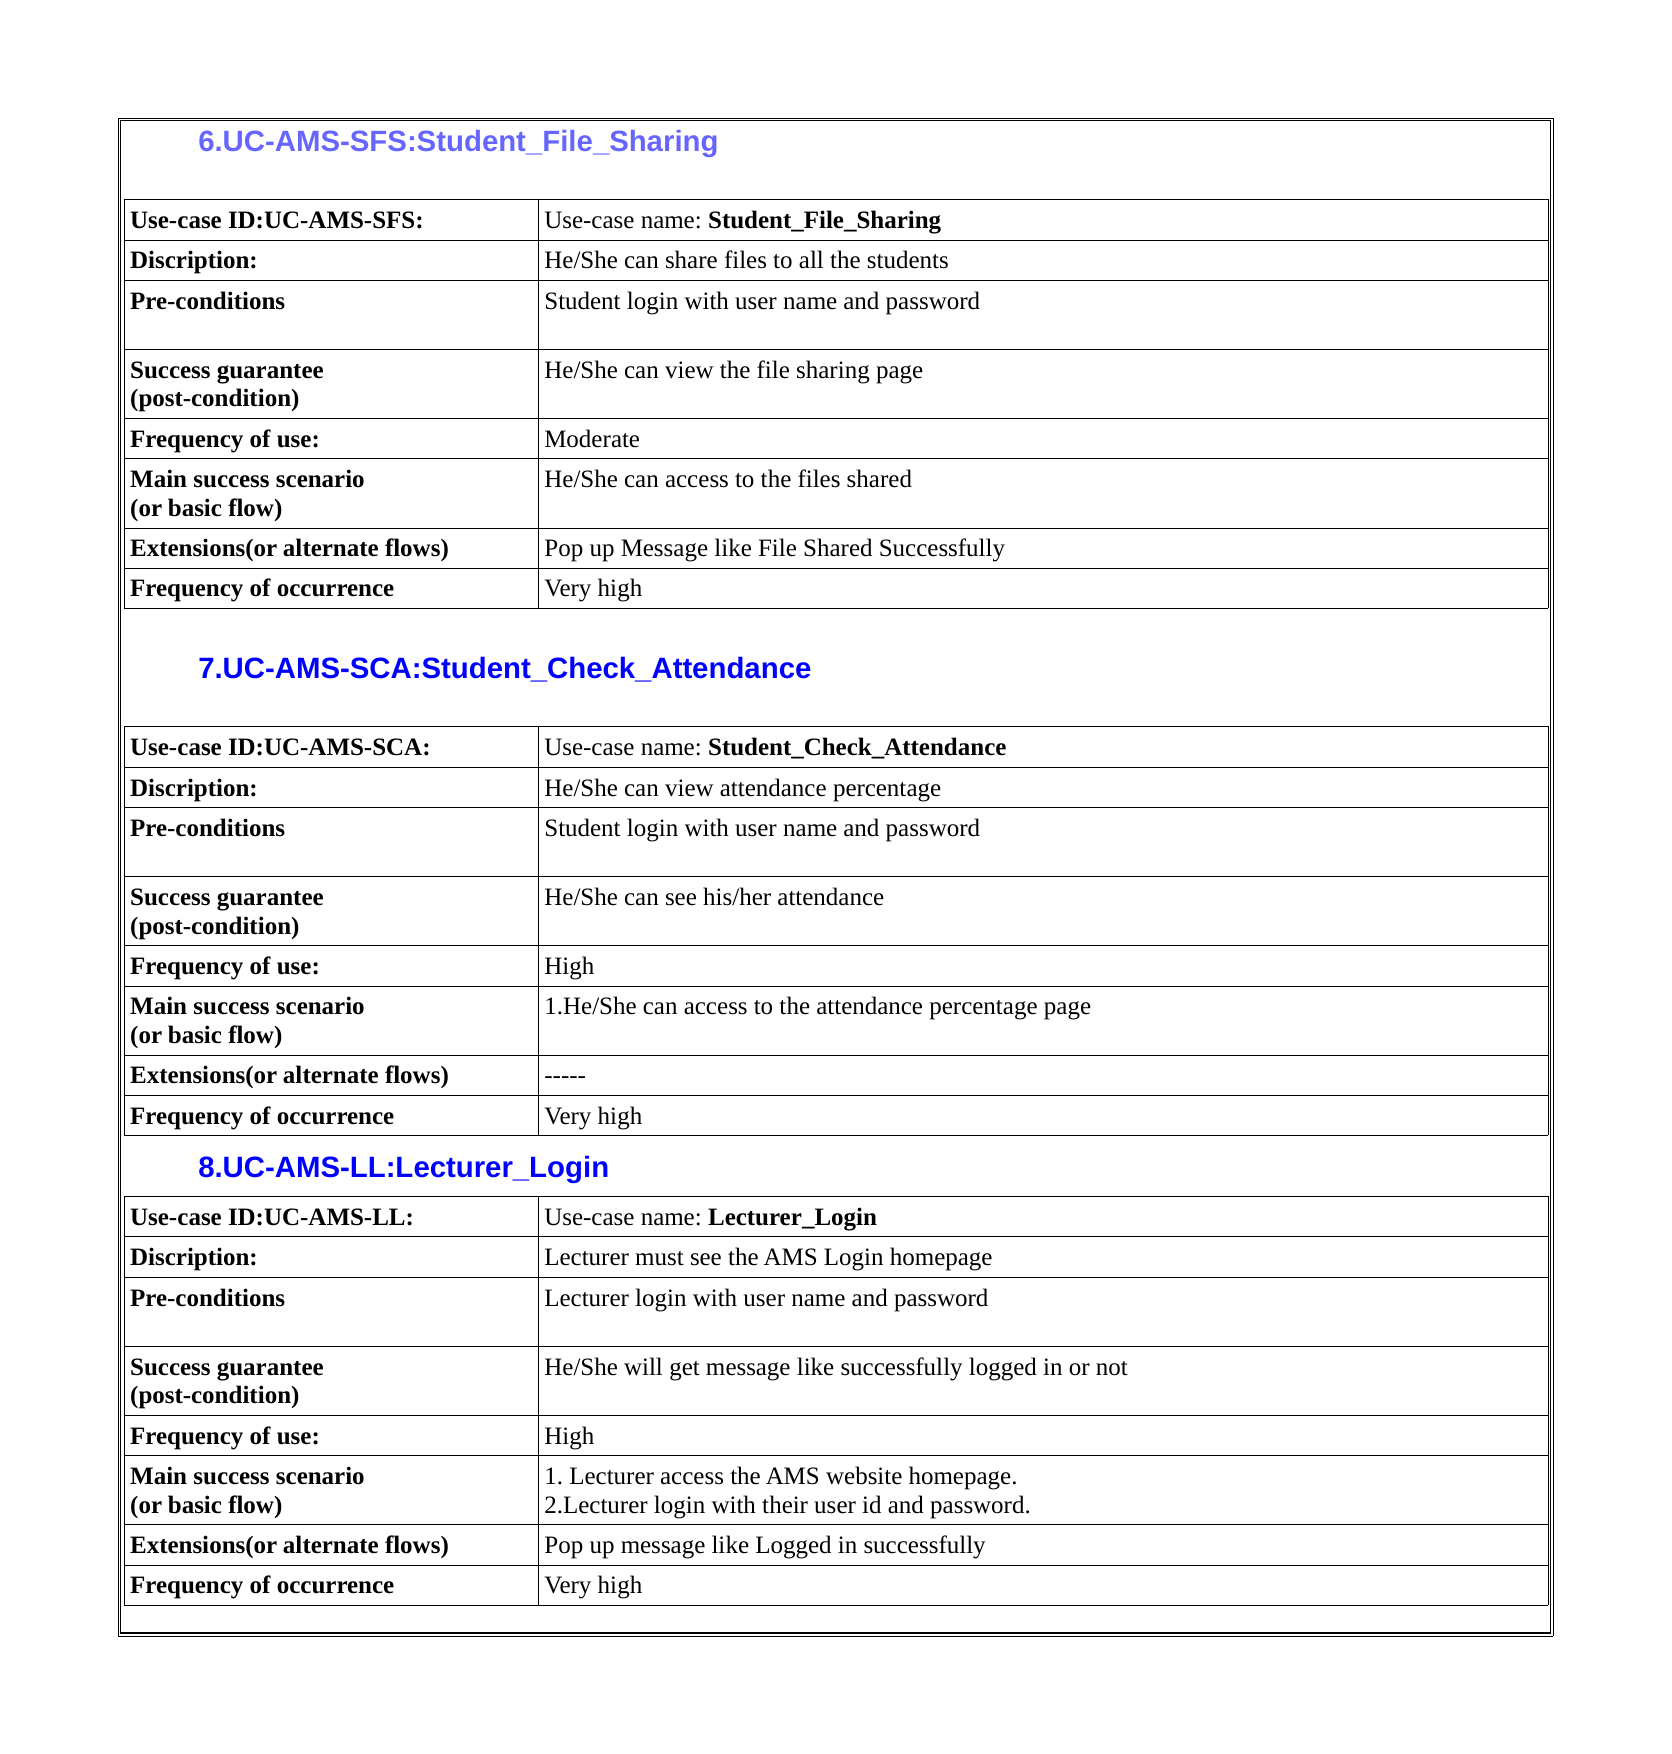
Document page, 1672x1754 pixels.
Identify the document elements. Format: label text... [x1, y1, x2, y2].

table_cell ----- [539, 1056, 1548, 1095]
subtitle 7.UC-AMS-SCA:Student_Check_Attendance [124, 651, 1547, 685]
table_cell Pre-conditions [125, 808, 538, 876]
table_cell Very high [539, 1096, 1548, 1135]
table_cell He/She can view attendance percentage [539, 768, 1548, 807]
table_cell Success guarantee (post-condition) [125, 350, 538, 418]
table_cell Frequency of occurrence [125, 569, 538, 608]
table_cell Pop up message like Logged in successfully [539, 1525, 1548, 1564]
table_cell Lecturer login with user name and password [539, 1278, 1548, 1346]
table_cell Discription: [125, 1237, 538, 1277]
table_cell Pre-conditions [125, 281, 538, 349]
table_cell Pre-conditions [125, 1278, 538, 1346]
table_cell High [539, 1416, 1548, 1455]
table_header Use-case name: Student_Check_Attendance [539, 727, 1548, 767]
table_cell He/She can view the file sharing page [539, 350, 1548, 418]
table_cell Very high [539, 1566, 1548, 1605]
table_cell High [539, 946, 1548, 986]
table_cell Discription: [125, 768, 538, 807]
table_cell He/She will get message like successfully logged in or not [539, 1347, 1548, 1415]
table_cell He/She can see his/her attendance [539, 877, 1548, 945]
subtitle 8.UC-AMS-LL:Lecturer_Login [124, 1150, 1547, 1184]
table_header Use-case ID:UC-AMS-SCA: [125, 727, 538, 767]
table_header Use-case name: Student_File_Sharing [539, 200, 1548, 239]
table_cell Frequency of use: [125, 946, 538, 986]
table_cell 1. Lecturer access the AMS website homepage. 2.Lecturer login with their user id and password. [539, 1456, 1548, 1524]
table_header Use-case name: Lecturer_Login [539, 1197, 1548, 1236]
table_cell Moderate [539, 419, 1548, 458]
table_cell Frequency of use: [125, 1416, 538, 1455]
table_cell Extensions(or alternate flows) [125, 529, 538, 568]
table_cell Very high [539, 569, 1548, 608]
table_cell Success guarantee (post-condition) [125, 1347, 538, 1415]
table_cell He/She can share files to all the students [539, 241, 1548, 280]
subtitle 6.UC-AMS-SFS:Student_File_Sharing [124, 124, 1547, 158]
table_header Use-case ID:UC-AMS-SFS: [125, 200, 538, 239]
table_header Use-case ID:UC-AMS-LL: [125, 1197, 538, 1236]
table_cell Frequency of use: [125, 419, 538, 458]
table_cell Student login with user name and password [539, 808, 1548, 876]
table_cell Extensions(or alternate flows) [125, 1525, 538, 1564]
table_cell Lecturer must see the AMS Login homepage [539, 1237, 1548, 1277]
table_cell 1.He/She can access to the attendance percentage page [539, 987, 1548, 1054]
table_cell Main success scenario (or basic flow) [125, 987, 538, 1054]
table_cell Pop up Message like File Shared Successfully [539, 529, 1548, 568]
table_cell Extensions(or alternate flows) [125, 1056, 538, 1095]
table_cell Success guarantee (post-condition) [125, 877, 538, 945]
table_cell Student login with user name and password [539, 281, 1548, 349]
table_cell Main success scenario (or basic flow) [125, 459, 538, 527]
table_cell He/She can access to the files shared [539, 459, 1548, 527]
table_cell Discription: [125, 241, 538, 280]
table_cell Main success scenario (or basic flow) [125, 1456, 538, 1524]
table_cell Frequency of occurrence [125, 1566, 538, 1605]
table_cell Frequency of occurrence [125, 1096, 538, 1135]
